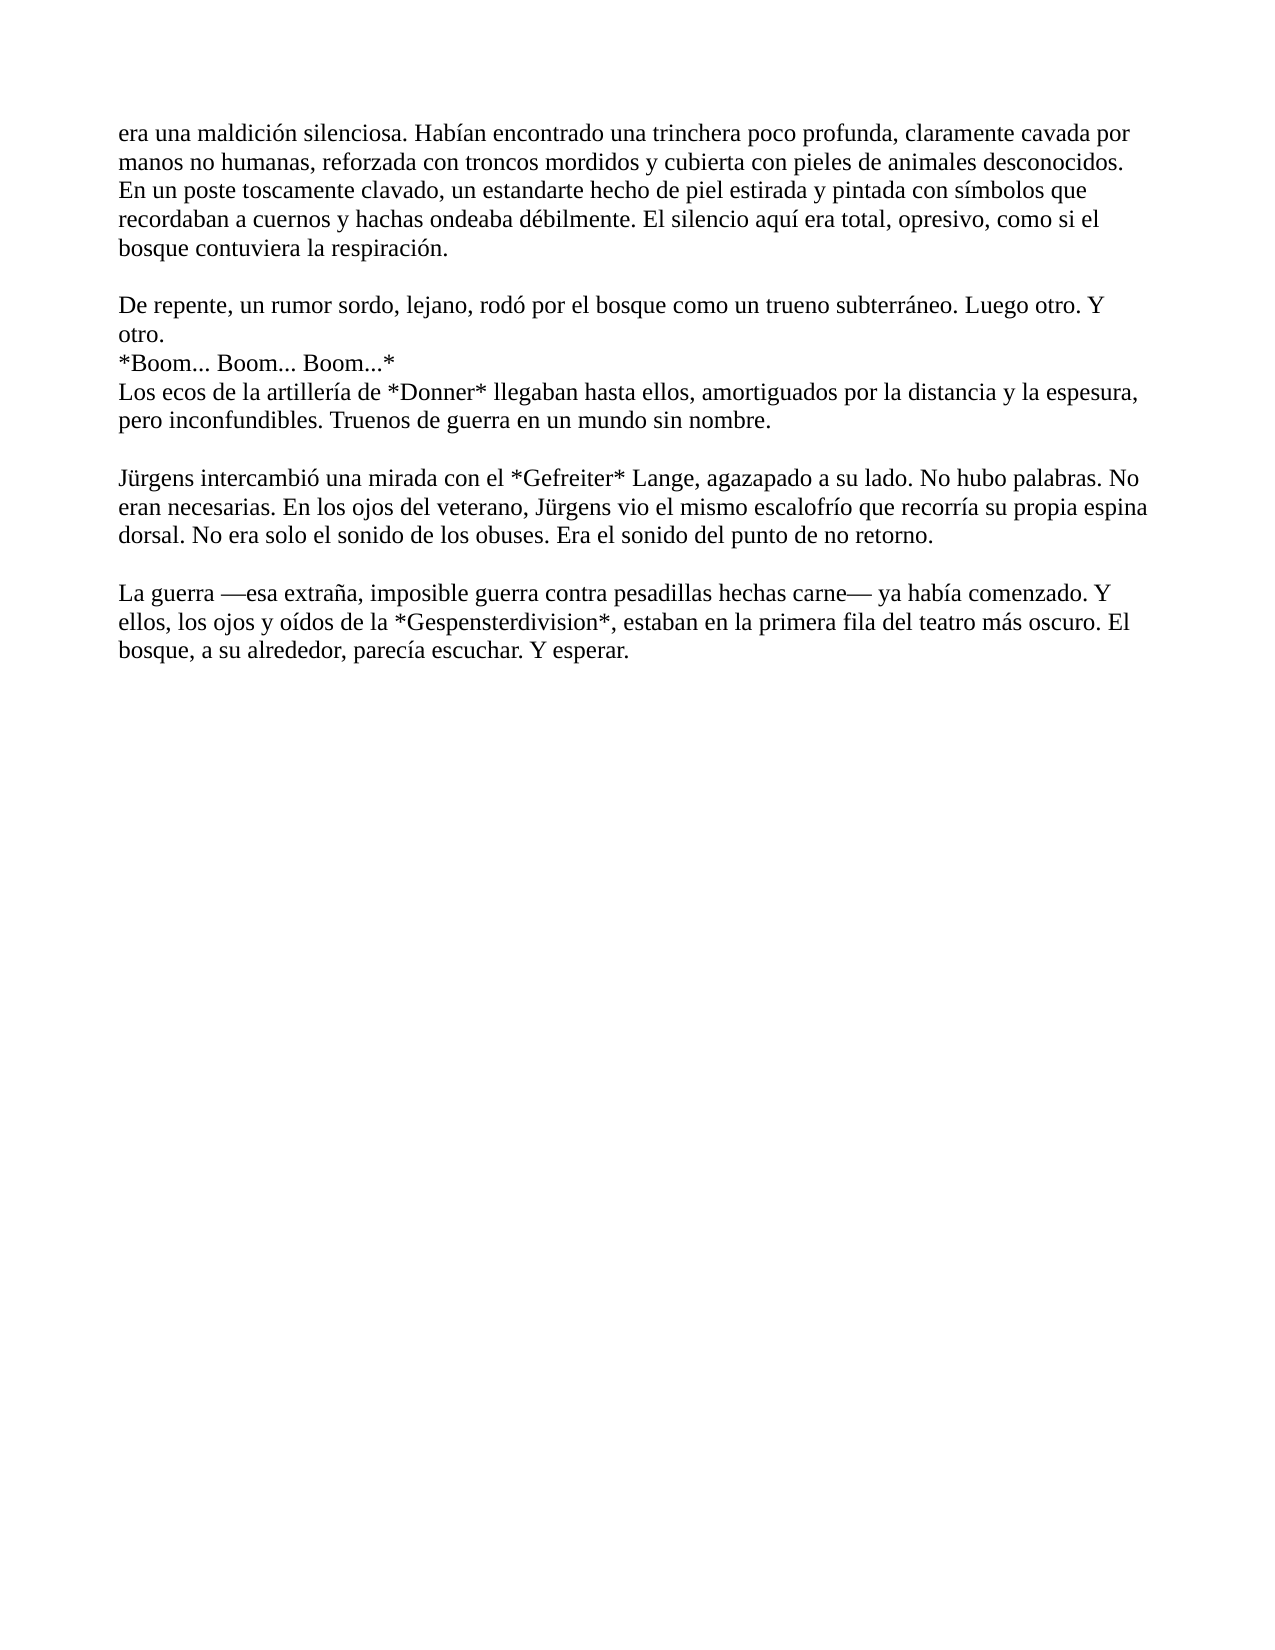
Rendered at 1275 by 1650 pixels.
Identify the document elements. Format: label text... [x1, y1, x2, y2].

text Jürgens intercambió una mirada con el *Gefreiter* Lange, agazapado a su lado. No hubo palabras. No eran necesarias. En los ojos del veterano, Jürgens vio el mismo escalofrío que recorría su propia espina dorsal. No era solo el sonido de los obuses. Era el sonido del punto de no retorno. [118, 463, 1157, 549]
text De repente, un rumor sordo, lejano, rodó por el bosque como un trueno subterráneo. Luego otro. Y otro. [118, 291, 1157, 348]
text era una maldición silenciosa. Habían encontrado una trinchera poco profunda, claramente cavada por manos no humanas, reforzada con troncos mordidos y cubierta con pieles de animales desconocidos. En un poste toscamente clavado, un estandarte hecho de piel estirada y pintada con símbolos que recordaban a cuernos y hachas ondeaba débilmente. El silencio aquí era total, opresivo, como si el bosque contuviera la respiración. [118, 118, 1157, 262]
text Los ecos de la artillería de *Donner* llegaban hasta ellos, amortiguados por la distancia y la espesura, pero inconfundibles. Truenos de guerra en un mundo sin nombre. [118, 377, 1157, 434]
text La guerra —esa extraña, imposible guerra contra pesadillas hechas carne— ya había comenzado. Y ellos, los ojos y oídos de la *Gespensterdivision*, estaban en la primera fila del teatro más oscuro. El bosque, a su alrededor, parecía escuchar. Y esperar. [118, 578, 1157, 664]
text *Boom... Boom... Boom...* [118, 348, 1157, 377]
